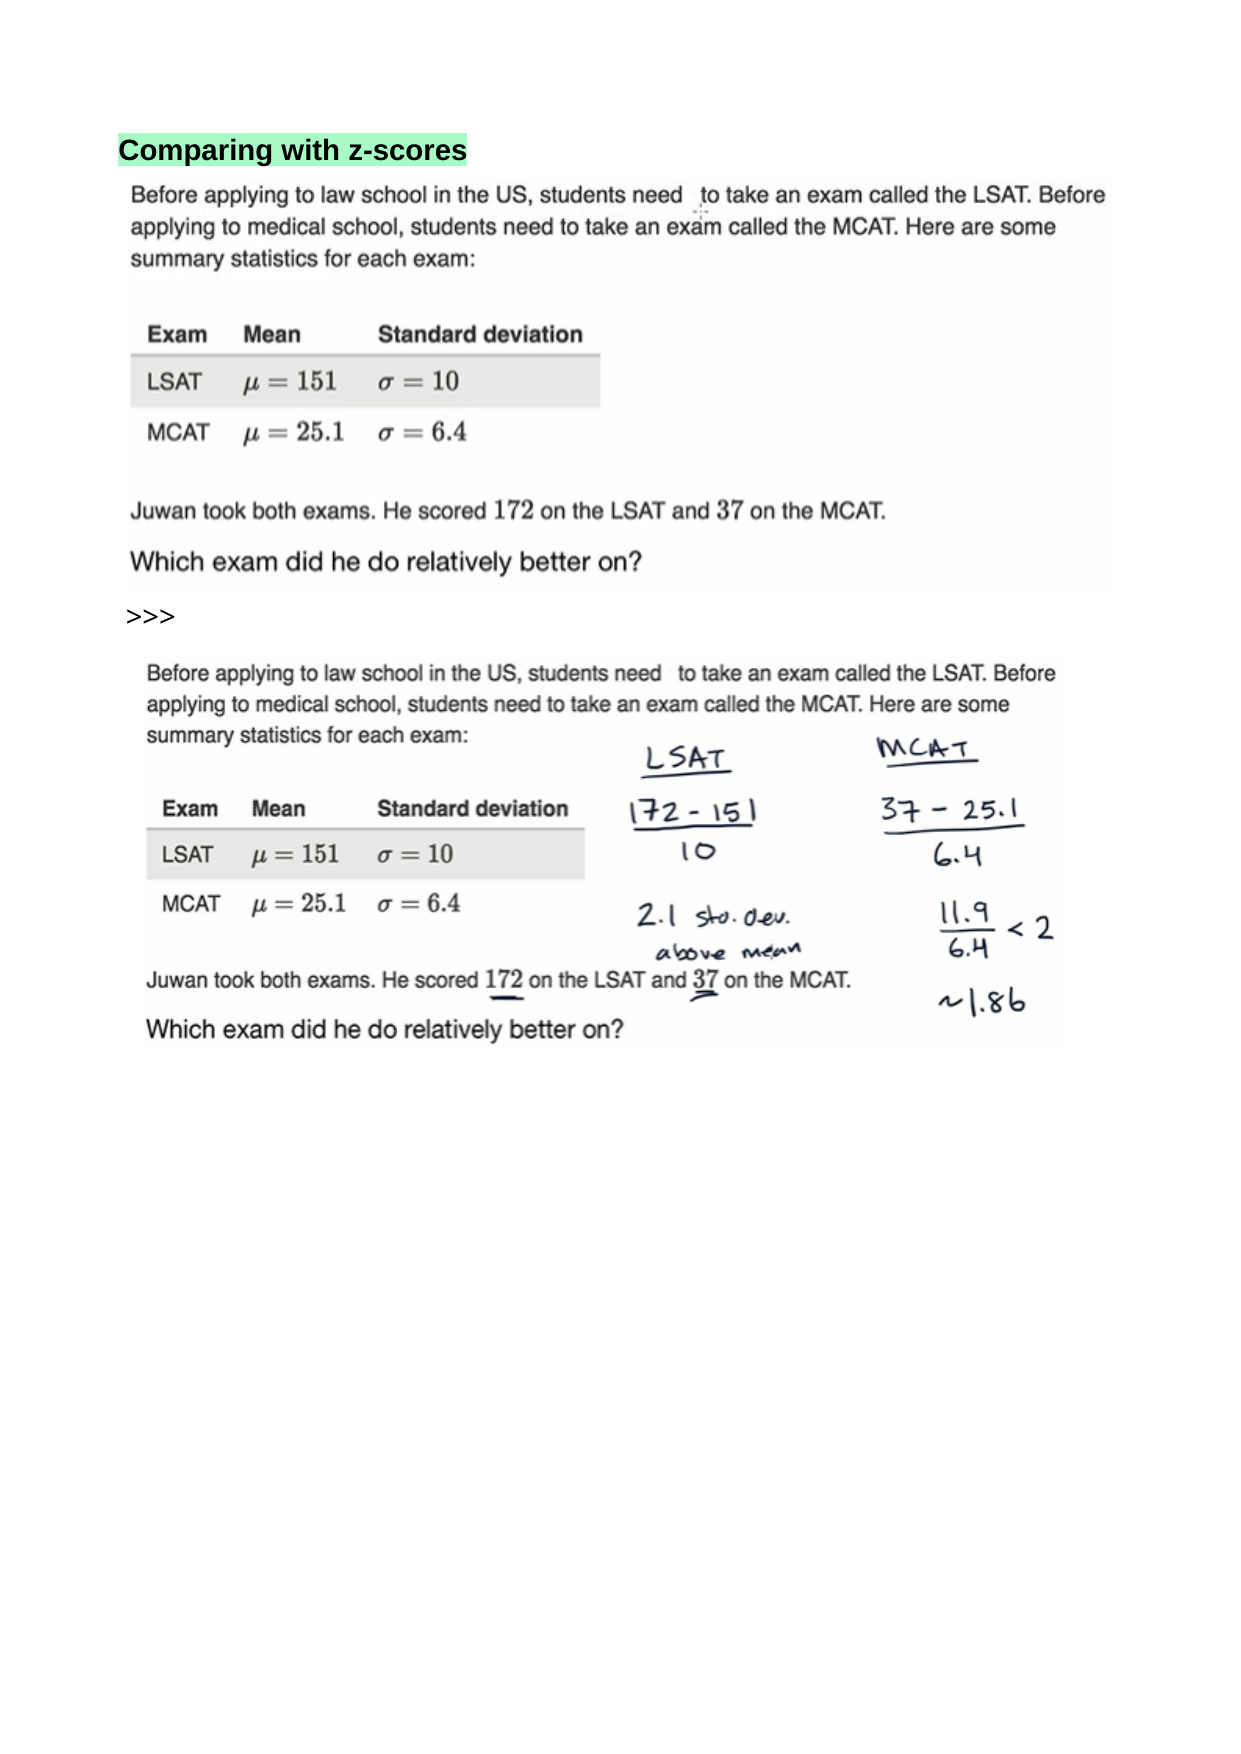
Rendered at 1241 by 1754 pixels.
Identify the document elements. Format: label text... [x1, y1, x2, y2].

picture [125, 178, 1115, 589]
text >>> [118, 179, 1122, 636]
subtitle Comparing with z-scores [467, 133, 1122, 166]
picture [142, 658, 1064, 1049]
